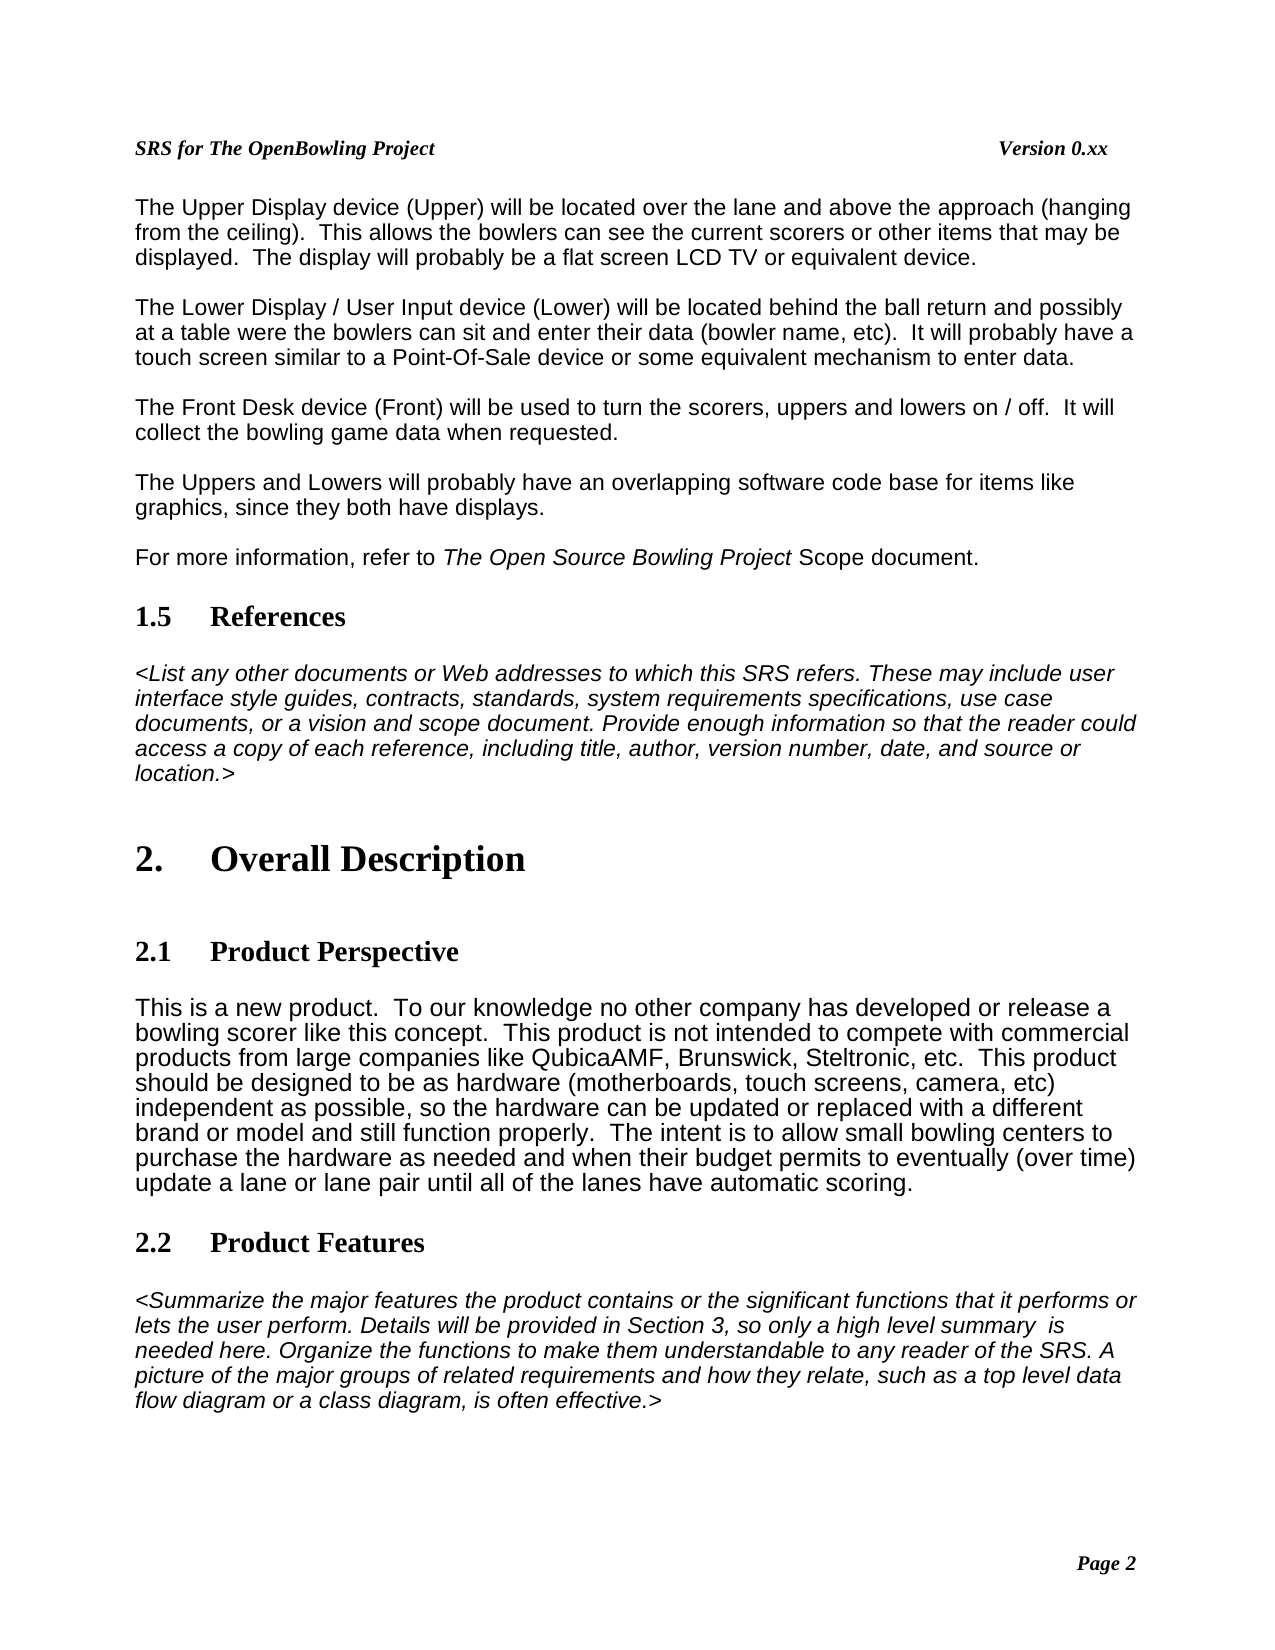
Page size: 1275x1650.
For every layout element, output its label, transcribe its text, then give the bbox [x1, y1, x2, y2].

text This is a new product. To our knowledge no other company has developed or release a bowling scorer like this concept. This product is not intended to compete with commercial products from large companies like QubicaAMF, Brunswick, Steltronic, etc. This product should be designed to be as hardware (motherboards, touch screens, camera, etc) independent as possible, so the hardware can be updated or replaced with a different brand or model and still function properly. The intent is to allow small bowling centers to purchase the hardware as needed and when their budget permits to eventually (over time) update a lane or lane pair until all of the lanes have automatic scoring. [135, 997, 1140, 1197]
text The Upper Display device (Upper) will be located over the lane and above the approach (hanging from the ceiling). This allows the bowlers can see the current scorers or other items that may be displayed. The display will probably be a flat screen LCD TV or equivalent device. [135, 195, 1140, 270]
subtitle References [135, 599, 1140, 633]
subtitle Overall Description [135, 837, 1140, 880]
text <Summarize the major features the product contains or the significant functions that it performs or lets the user perform. Details will be provided in Section 3, so only a high level summary is needed here. Organize the functions to make them understandable to any reader of the SRS. A picture of the major groups of related requirements and how they relate, such as a top level data flow diagram or a class diagram, is often effective.> [135, 1288, 1140, 1413]
text For more information, refer to The Open Source Bowling Project Scope document. [135, 545, 1140, 570]
subtitle Product Perspective [135, 934, 1140, 967]
text <List any other documents or Web addresses to which this SRS refers. These may include user interface style guides, contracts, standards, system requirements specifications, use case documents, or a vision and scope document. Provide enough information so that the reader could access a copy of each reference, including title, author, version number, date, and source or location.> [135, 662, 1140, 787]
subtitle Product Features [135, 1226, 1140, 1259]
text The Front Desk device (Front) will be used to turn the scorers, uppers and lowers on / off. It will collect the bowling game data when requested. [135, 395, 1140, 445]
text The Lower Display / User Input device (Lower) will be located behind the ball return and possibly at a table were the bowlers can sit and enter their data (bowler name, etc). It will probably have a touch screen similar to a Point-Of-Sale device or some equivalent mechanism to enter data. [135, 295, 1140, 370]
text The Uppers and Lowers will probably have an overlapping software code base for items like graphics, since they both have displays. [135, 470, 1140, 520]
